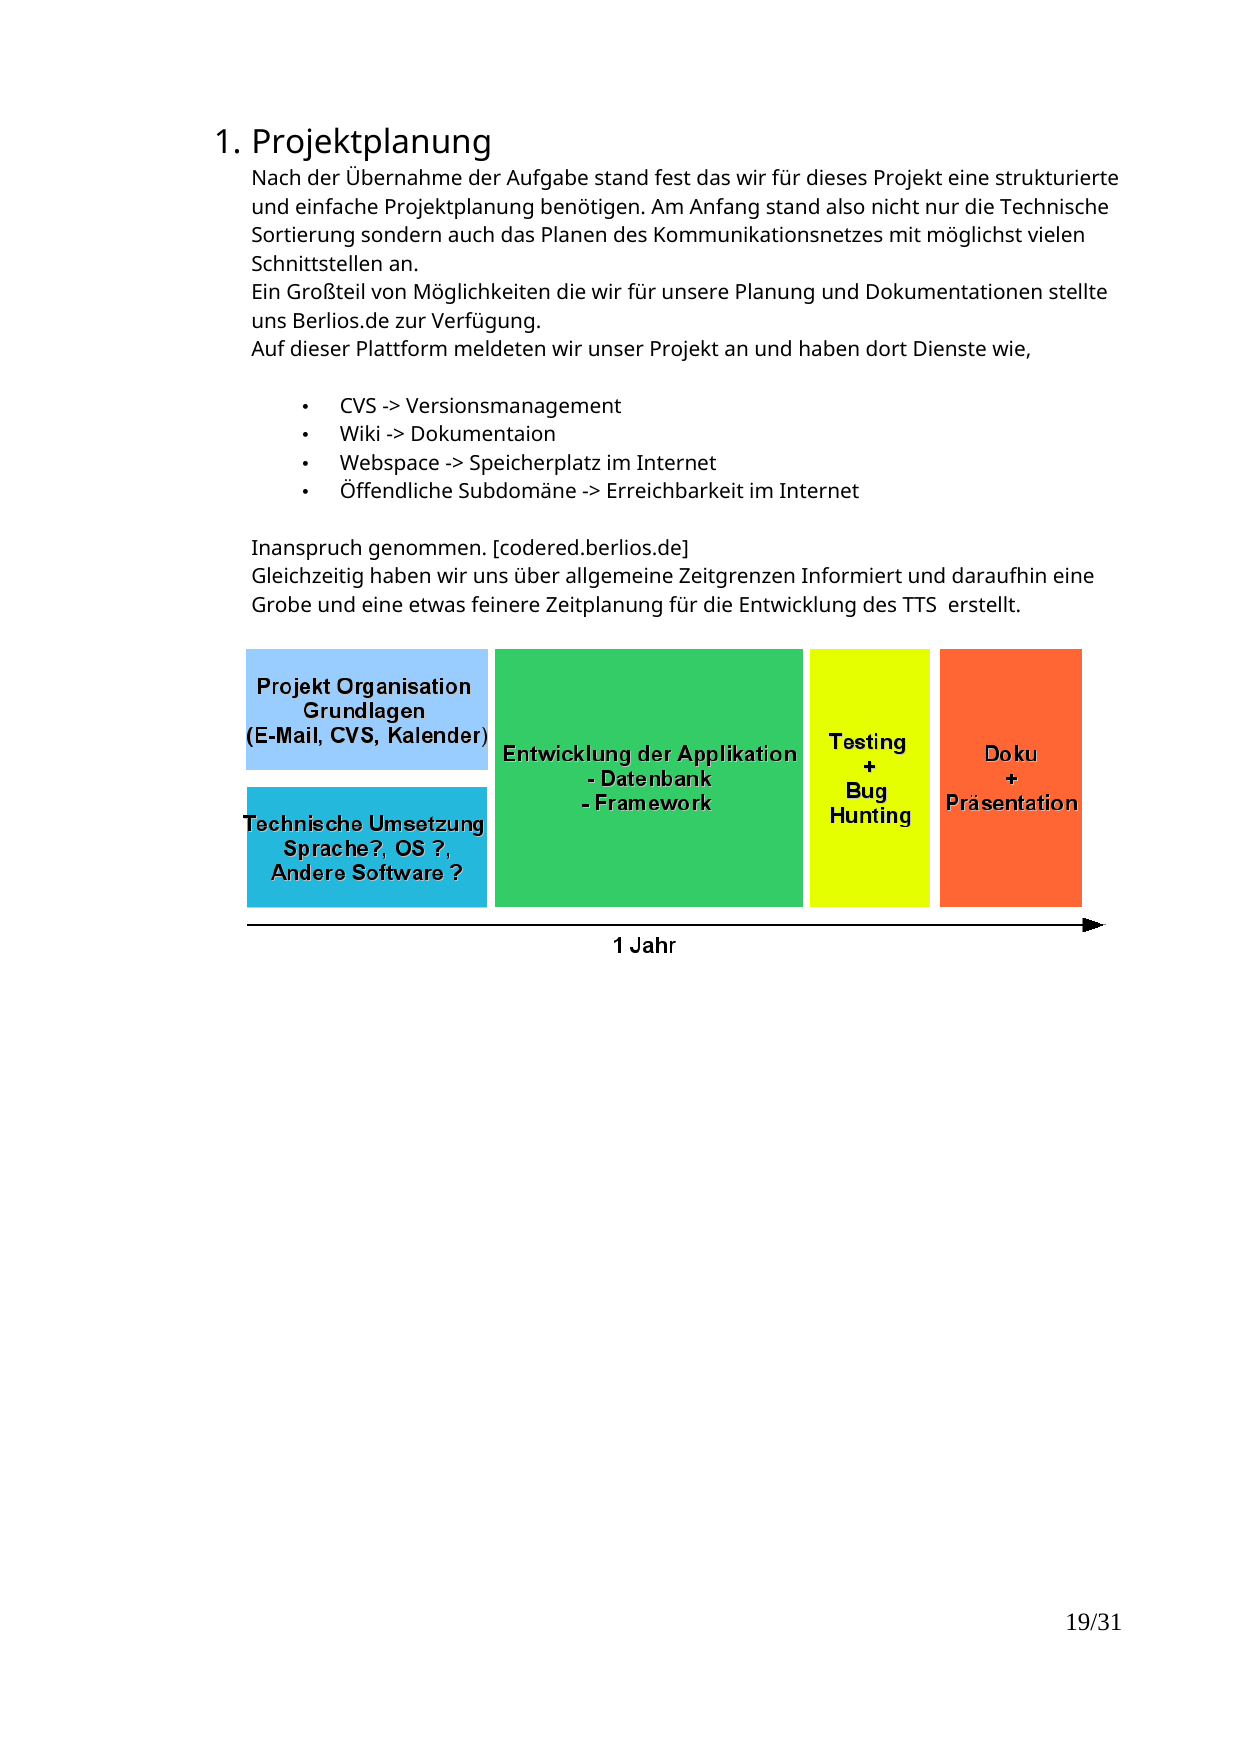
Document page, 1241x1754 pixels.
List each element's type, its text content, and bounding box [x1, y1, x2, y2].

list CVS -> Versionsmanagement [325, 391, 1122, 419]
list Ein Großteil von Möglichkeiten die wir für unsere Planung und Dokumentationen stellte uns Berlios.de zur Verfügung. [251, 277, 1122, 334]
text Gleichzeitig haben wir uns über allgemeine Zeitgrenzen Informiert und daraufhin eine Grobe und eine etwas feinere Zeitplanung für die Entwicklung des TTS erstellt. [251, 562, 1122, 618]
list Öffendliche Subdomäne -> Erreichbarkeit im Internet [325, 476, 1122, 533]
text Inanspruch genommen. [codered.berlios.de] [251, 533, 1122, 562]
list Nach der Übernahme der Aufgabe stand fest das wir für dieses Projekt eine strukturierte und einfache Projektplanung benötigen. Am Anfang stand also nicht nur die Technische Sortierung sondern auch das Planen des Kommunikationsnetzes mit möglichst vielen Schnittstellen an. [251, 163, 1122, 277]
list Webspace -> Speicherplatz im Internet [325, 448, 1122, 476]
list Wiki -> Dokumentaion [325, 419, 1122, 448]
list Auf dieser Plattform meldeten wir unser Projekt an und haben dort Dienste wie, [251, 334, 1122, 363]
picture [242, 647, 1114, 957]
list Projektplanung [251, 118, 1122, 163]
